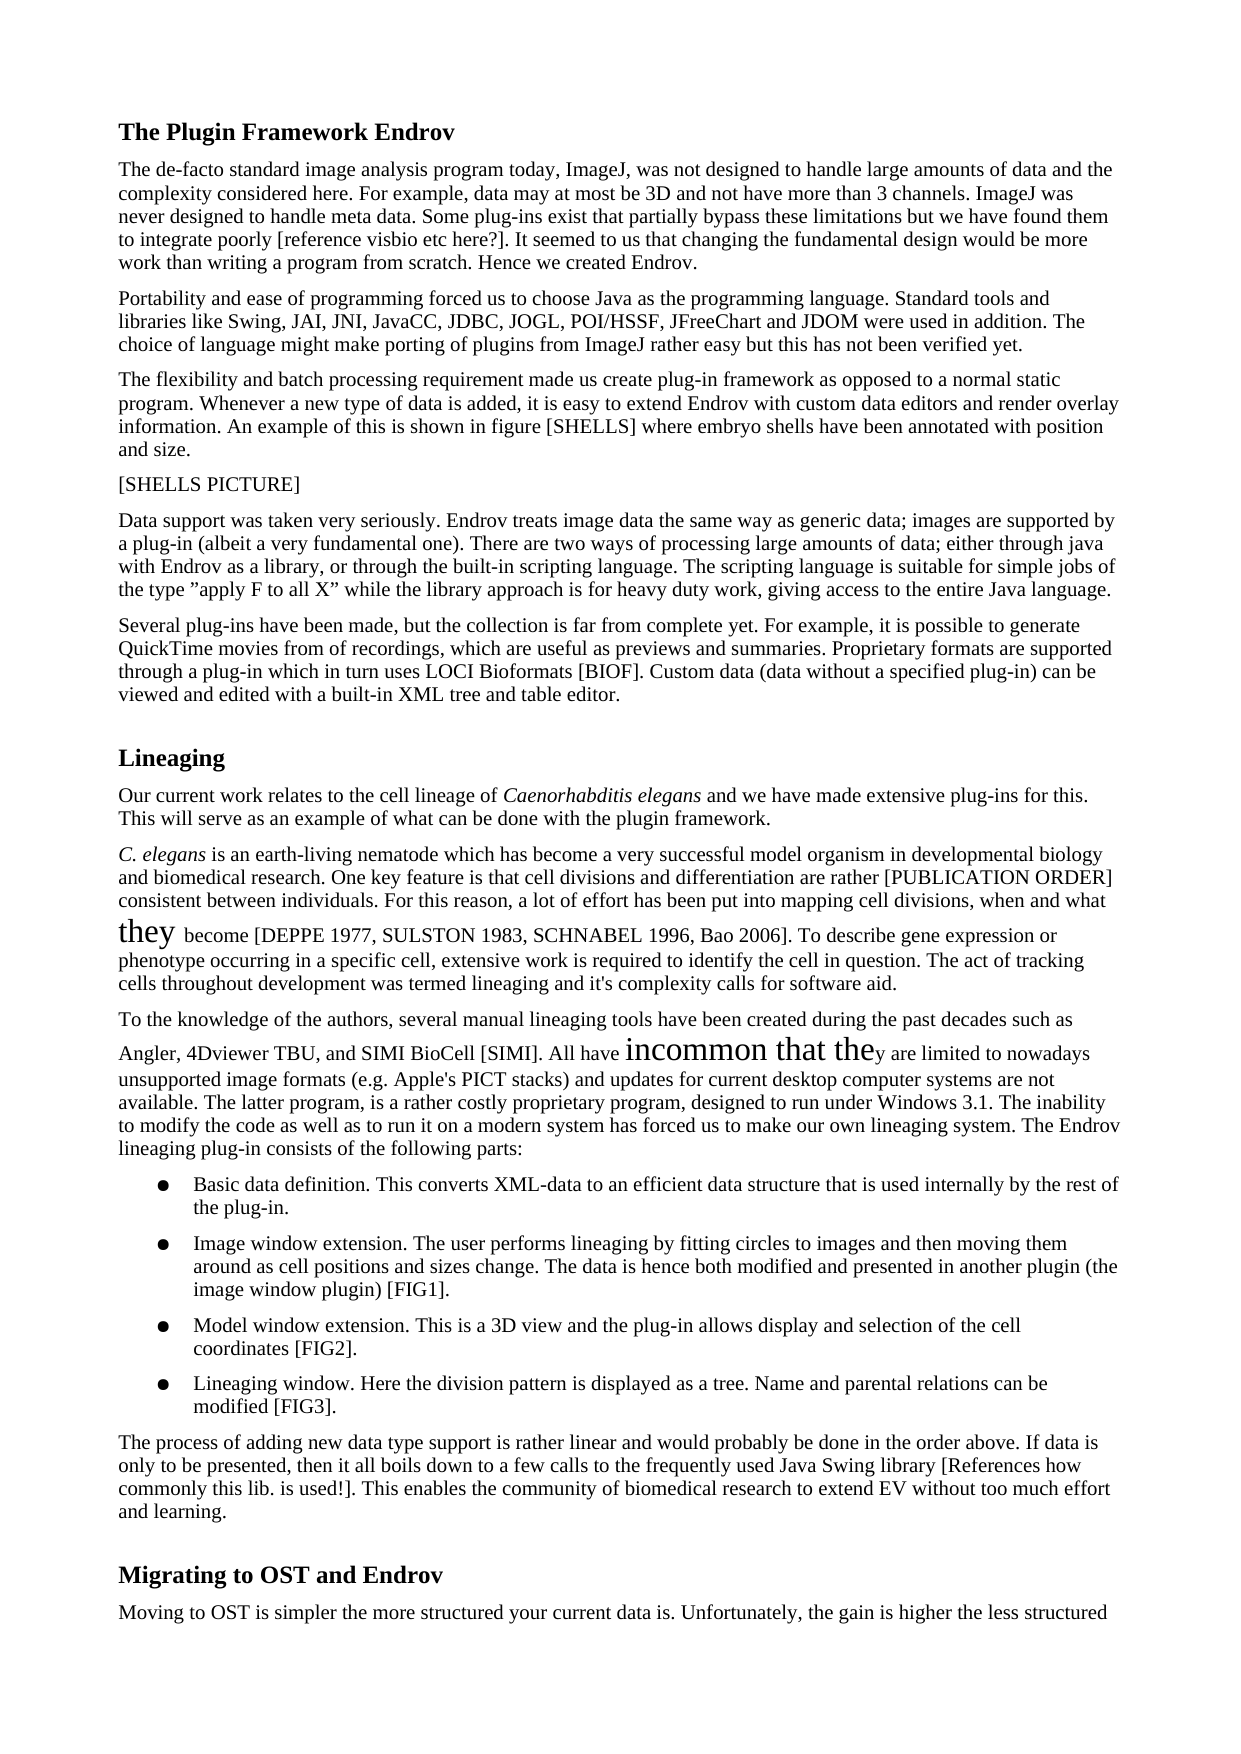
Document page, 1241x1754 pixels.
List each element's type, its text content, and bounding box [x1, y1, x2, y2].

text Our current work relates to the cell lineage of Caenorhabditis elegans and we have made extensive plug-ins for this. This will serve as an example of what can be done with the plugin framework. [118, 784, 1122, 830]
text The flexibility and batch processing requirement made us create plug-in framework as opposed to a normal static program. Whenever a new type of data is added, it is easy to extend Endrov with custom data editors and render overlay information. An example of this is shown in figure [SHELLS] where embryo shells have been annotated with position and size. [118, 368, 1122, 461]
text The de-facto standard image analysis program today, ImageJ, was not designed to handle large amounts of data and the complexity considered here. For example, data may at most be 3D and not have more than 3 channels. ImageJ was never designed to handle meta data. Some plug-ins exist that partially bypass these limitations but we have found them to integrate poorly [reference visbio etc here?]. It seemed to us that changing the fundamental design would be more work than writing a program from scratch. Hence we created Endrov. [118, 158, 1122, 274]
text Moving to OST is simpler the more structured your current data is. Unfortunately, the gain is higher the less structured [118, 1601, 1122, 1624]
text C. elegans is an earth-living nematode which has become a very successful model organism in developmental biology and biomedical research. One key feature is that cell divisions and differentiation are rather [PUBLICATION ORDER] consistent between individuals. For this reason, a lot of effort has been put into mapping cell divisions, when and what they become [DEPPE 1977, SULSTON 1983, SCHNABEL 1996, Bao 2006]. To describe gene expression or phenotype occurring in a specific cell, extensive work is required to identify the cell in question. The act of tracking cells throughout development was termed lineaging and it's complexity calls for software aid. [118, 843, 1122, 995]
text To the knowledge of the authors, several manual lineaging tools have been created during the past decades such as Angler, 4Dviewer TBU, and SIMI BioCell [SIMI]. All have incommon that they are limited to nowadays unsupported image formats (e.g. Apple's PICT stacks) and updates for current desktop computer systems are not available. The latter program, is a rather costly proprietary program, designed to run under Windows 3.1. The inability to modify the code as well as to run it on a modern system has forced us to make our own lineaging system. The Endrov lineaging plug-in consists of the following parts: [118, 1008, 1122, 1160]
list Basic data definition. This converts XML-data to an efficient data structure that is used internally by the rest of the plug-in. [156, 1173, 1122, 1219]
list Model window extension. This is a 3D view and the plug-in allows display and selection of the cell coordinates [FIG2]. [156, 1313, 1122, 1360]
text Several plug-ins have been made, but the collection is far from complete yet. For example, it is possible to generate QuickTime movies from of recordings, which are useful as previews and summaries. Proprietary formats are supported through a plug-in which in turn uses LOCI Bioformats [BIOF]. Custom data (data without a specified plug-in) can be viewed and edited with a built-in XML tree and table editor. [118, 614, 1122, 706]
subtitle Lineaging [118, 744, 1122, 772]
text The process of adding new data type support is rather linear and would probably be done in the order above. If data is only to be presented, then it all boils down to a few calls to the frequently used Java Swing library [References how commonly this lib. is used!]. This enables the community of biomedical research to extend EV without too much effort and learning. [118, 1431, 1122, 1523]
list Lineaging window. Here the division pattern is displayed as a tree. Name and parental relations can be modified [FIG3]. [156, 1372, 1122, 1418]
text Portability and ease of programming forced us to choose Java as the programming language. Standard tools and libraries like Swing, JAI, JNI, JavaCC, JDBC, JOGL, POI/HSSF, JFreeChart and JDOM were used in addition. The choice of language might make porting of plugins from ImageJ rather easy but this has not been verified yet. [118, 286, 1122, 356]
text [SHELLS PICTURE] [118, 473, 1122, 496]
subtitle Migrating to OST and Endrov [118, 1561, 1122, 1589]
text Data support was taken very seriously. Endrov treats image data the same way as generic data; images are supported by a plug-in (albeit a very fundamental one). There are two ways of processing large amounts of data; either through java with Endrov as a library, or through the built-in scripting language. The scripting language is suitable for simple jobs of the type ”apply F to all X” while the library approach is for heavy duty work, giving access to the entire Java language. [118, 509, 1122, 601]
list Image window extension. The user performs lineaging by fitting circles to images and then moving them around as cell positions and sizes change. The data is hence both modified and presented in another plugin (the image window plugin) [FIG1]. [156, 1232, 1122, 1301]
subtitle The Plugin Framework Endrov [118, 118, 1122, 146]
